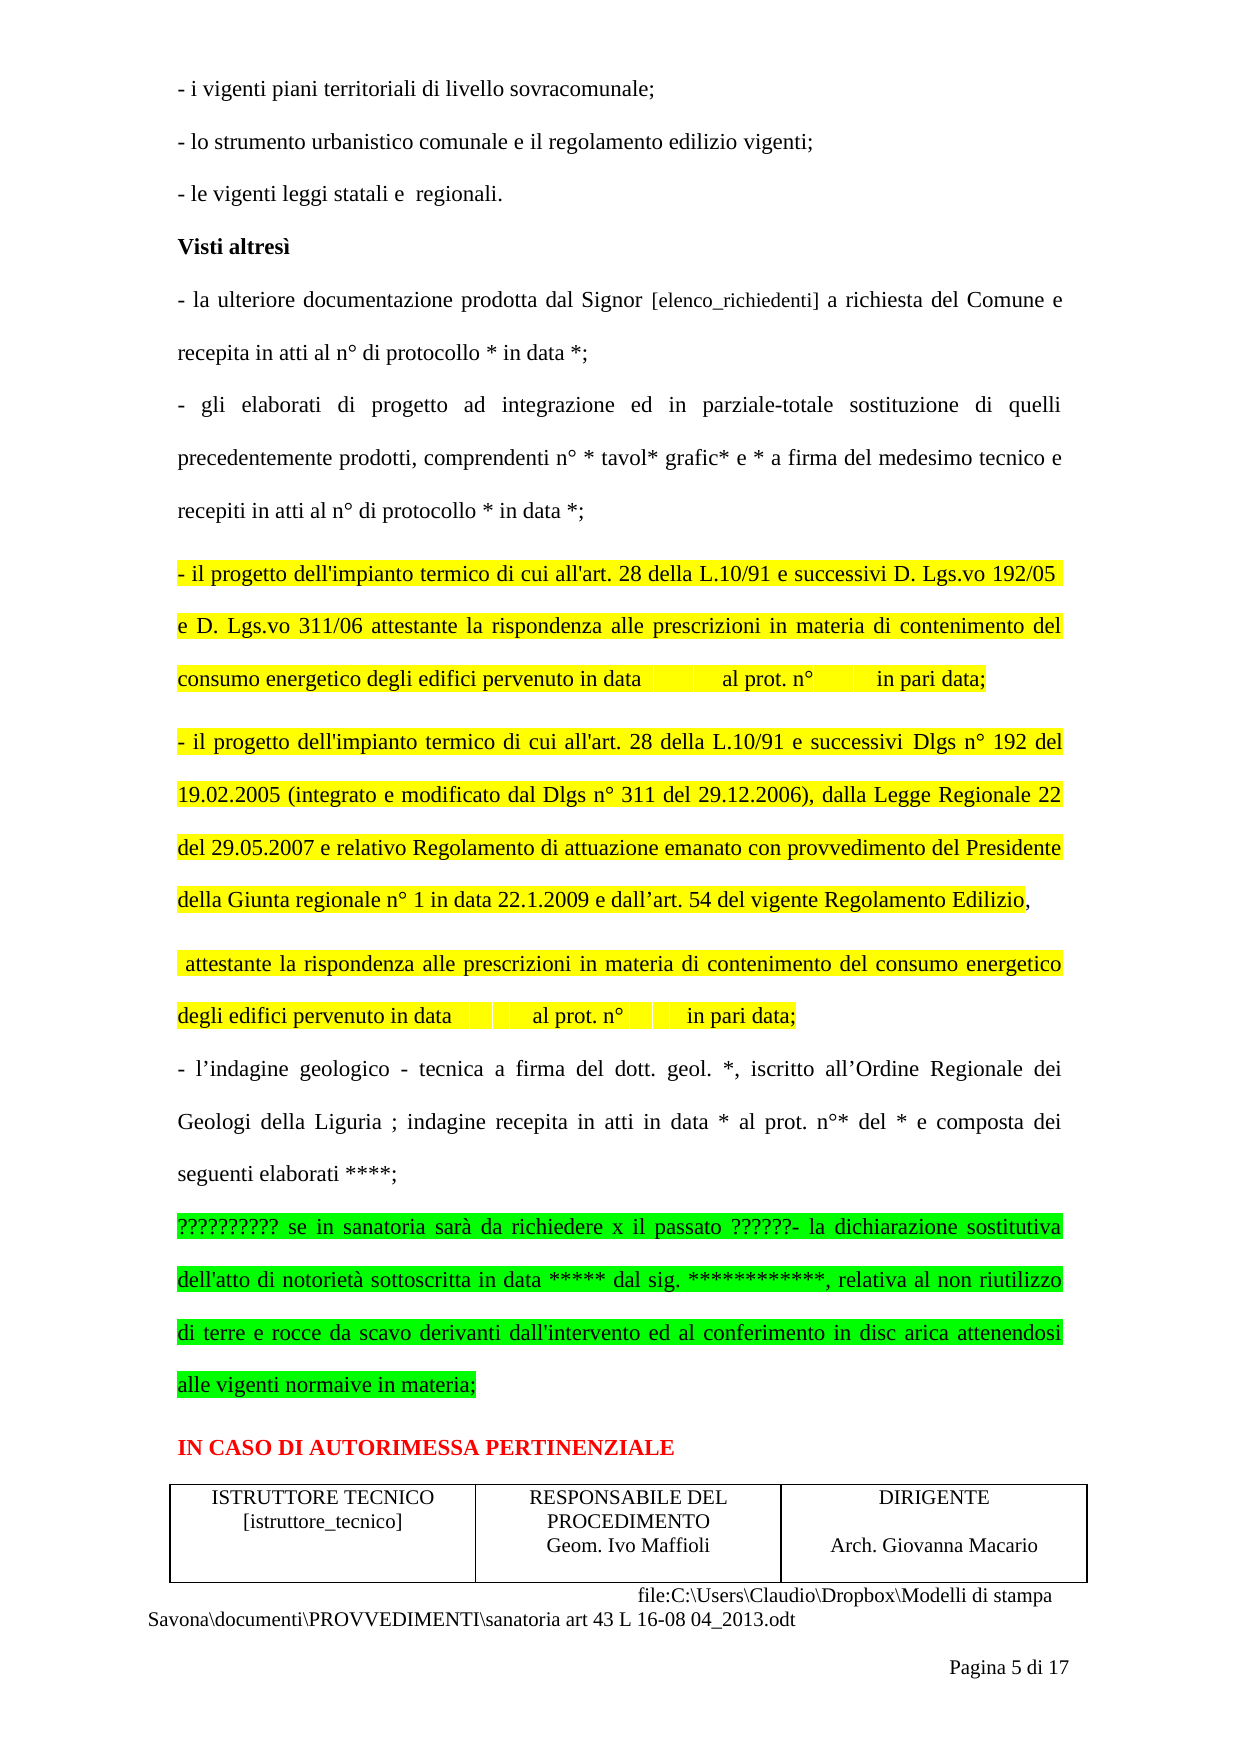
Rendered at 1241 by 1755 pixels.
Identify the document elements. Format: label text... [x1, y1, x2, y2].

text IN CASO DI AUTORIMESSA PERTINENZIALE [177, 1434, 1063, 1461]
text - la ulteriore documentazione prodotta dal Signor [elenco_richiedenti] a richiesta del Comune e recepita in atti al n° di protocollo * in data *; [177, 286, 1063, 365]
text - il progetto dell'impianto termico di cui all'art. 28 della L.10/91 e successivi Dlgs n° 192 del 19.02.2005 (integrato e modificato dal Dlgs n° 311 del 29.12.2006), dalla Legge Regionale 22 del 29.05.2007 e relativo Regolamento di attuazione emanato con provvedimento del Presidente della Giunta regionale n° 1 in data 22.1.2009 e dall’art. 54 del vigente Regolamento Edilizio, [177, 728, 1063, 913]
text Visti altresì [177, 233, 1063, 259]
text - i vigenti piani territoriali di livello sovracomunale; [177, 75, 1063, 101]
text ?????????? se in sanatoria sarà da richiedere x il passato ??????- la dichiarazione sostitutiva dell'atto di notorietà sottoscritta in data ***** dal sig. ************, relativa al non riutilizzo di terre e rocce da scavo derivanti dall'intervento ed al conferimento in disc arica attenendosi alle vigenti normaive in materia; [177, 1213, 1063, 1398]
text - le vigenti leggi statali e regionali. [177, 180, 1063, 207]
text - lo strumento urbanistico comunale e il regolamento edilizio vigenti; [177, 128, 1063, 154]
text - gli elaborati di progetto ad integrazione ed in parziale-totale sostituzione di quelli precedentemente prodotti, comprendenti n° * tavol* grafic* e * a firma del medesimo tecnico e recepiti in atti al n° di protocollo * in data *; [177, 391, 1063, 523]
text - l’indagine geologico - tecnica a firma del dott. geol. *, iscritto all’Ordine Regionale dei Geologi della Liguria ; indagine recepita in atti in data * al prot. n°* del * e composta dei seguenti elaborati ****; [177, 1055, 1063, 1187]
text attestante la rispondenza alle prescrizioni in materia di contenimento del consumo energetico degli edifici pervenuto in data al prot. n° in pari data; [177, 949, 1063, 1029]
text - il progetto dell'impianto termico di cui all'art. 28 della L.10/91 e successivi D. Lgs.vo 192/05 e D. Lgs.vo 311/06 attestante la rispondenza alle prescrizioni in materia di contenimento del consumo energetico degli edifici pervenuto in data al prot. n° in pari data; [177, 560, 1063, 692]
